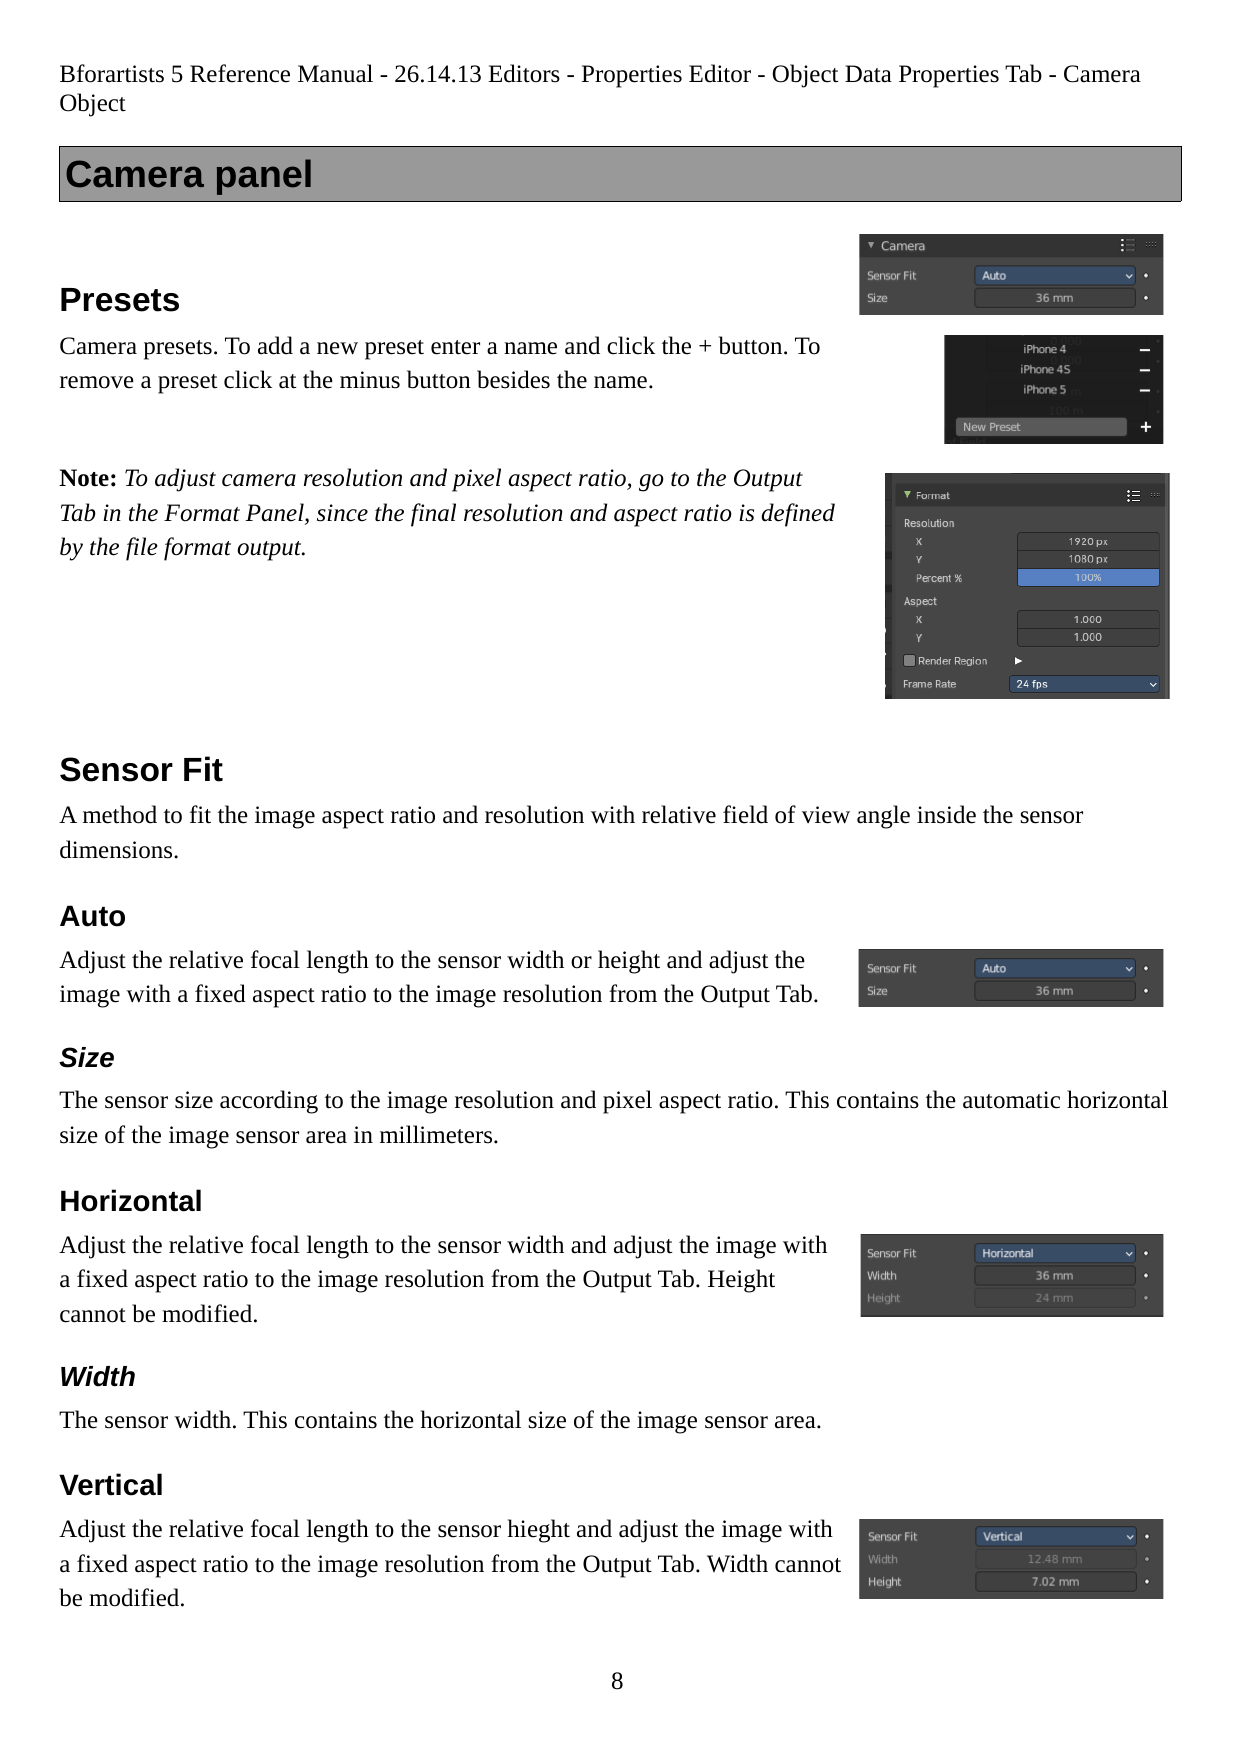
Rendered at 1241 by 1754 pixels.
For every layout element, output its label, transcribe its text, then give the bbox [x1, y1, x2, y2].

text Adjust the relative focal length to the sensor hieght and adjust the image with a fixed aspect ratio to the image resolution from the Output Tab. Width cannot be modified. [59, 1514, 1181, 1612]
text A method to fit the image aspect ratio and resolution with relative field of view angle inside the sensor dimensions. [59, 801, 1181, 864]
text Adjust the relative focal length to the sensor width or height and adjust the image with a fixed aspect ratio to the image resolution from the Output Tab. [59, 945, 1181, 1008]
picture [885, 473, 1170, 699]
table_header Camera panel [60, 147, 1181, 201]
subtitle Presets [59, 280, 1181, 318]
subtitle Sensor Fit [59, 749, 1181, 788]
subtitle Vertical [59, 1468, 1181, 1502]
text The sensor width. This contains the horizontal size of the image sensor area. [59, 1405, 1181, 1433]
subtitle Horizontal [59, 1183, 1181, 1217]
text Adjust the relative focal length to the sensor width and adjust the image with a fixed aspect ratio to the image resolution from the Output Tab. Height cannot be modified. [59, 1230, 1181, 1327]
text Note: To adjust camera resolution and pixel aspect ratio, go to the Output Tab in the Format Panel, since the final resolution and aspect ratio is defined by the file format output. [59, 463, 1181, 561]
subtitle Width [59, 1360, 1181, 1392]
picture [859, 234, 1164, 315]
text The sensor size according to the image resolution and pixel aspect ratio. This contains the automatic horizontal size of the image sensor area in millimeters. [59, 1085, 1181, 1149]
picture [859, 1519, 1164, 1599]
picture [858, 949, 1164, 1007]
text Camera presets. To add a new preset enter a name and click the + button. To remove a preset click at the minus button besides the name. [59, 331, 1181, 394]
subtitle Auto [59, 899, 1181, 932]
picture [944, 335, 1164, 444]
subtitle Size [59, 1041, 1181, 1073]
picture [860, 1234, 1164, 1317]
